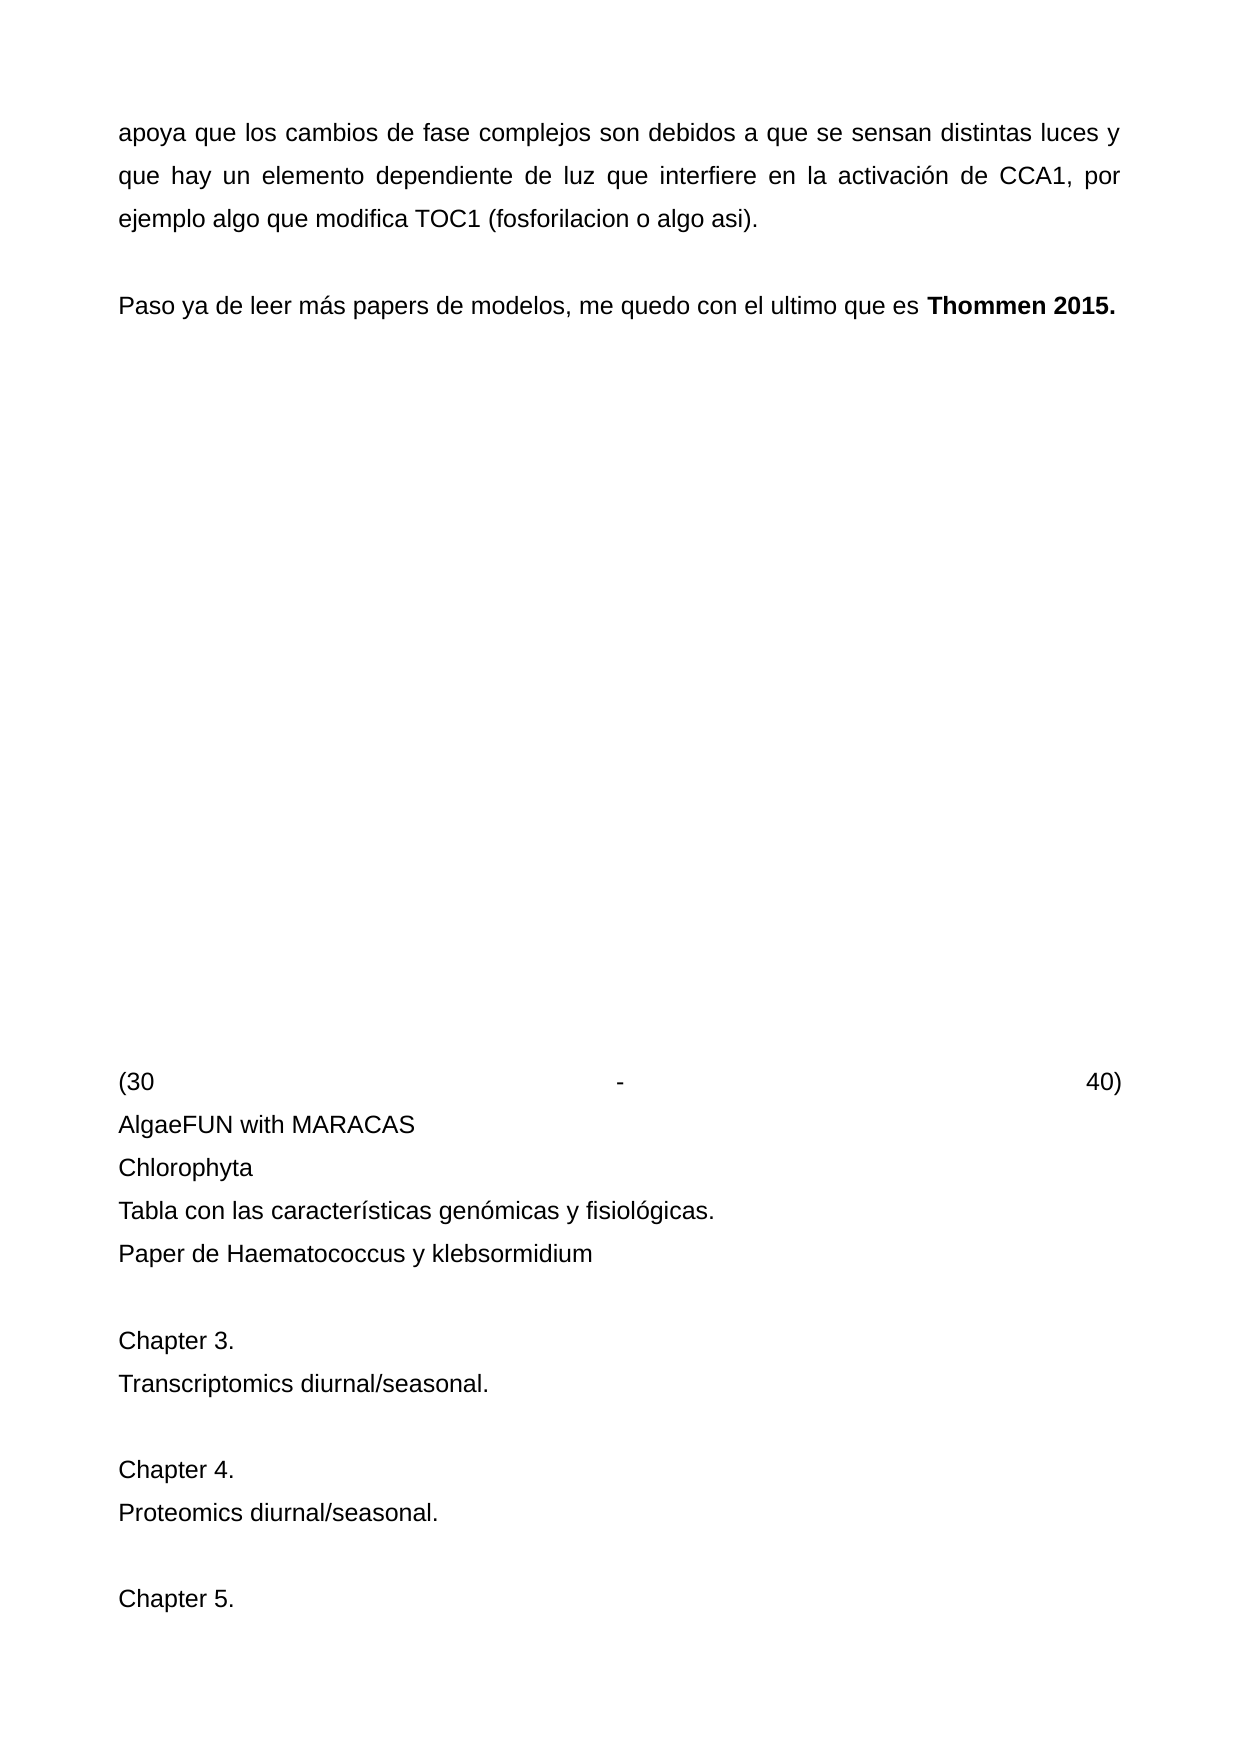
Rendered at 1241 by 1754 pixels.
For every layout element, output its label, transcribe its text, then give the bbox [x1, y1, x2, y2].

text Paso ya de leer más papers de modelos, me quedo con el ultimo que es Thommen 2015. [118, 291, 1122, 319]
text Chapter 4. [118, 1455, 1122, 1484]
text Chapter 3. [118, 1326, 1122, 1354]
text apoya que los cambios de fase complejos son debidos a que se sensan distintas luces y que hay un elemento dependiente de luz que interfiere en la activación de CCA1, por ejemplo algo que modifica TOC1 (fosforilacion o algo asi). [118, 118, 1122, 233]
text Chlorophyta [118, 1153, 1122, 1182]
text Paper de Haematococcus y klebsormidium [118, 1239, 1122, 1268]
text Proteomics diurnal/seasonal. [118, 1498, 1122, 1527]
text Transcriptomics diurnal/seasonal. [118, 1369, 1122, 1397]
text Tabla con las características genómicas y fisiológicas. [118, 1196, 1122, 1225]
text (30 - 40) AlgaeFUN with MARACAS [118, 1067, 1122, 1139]
text Chapter 5. [118, 1584, 1122, 1613]
